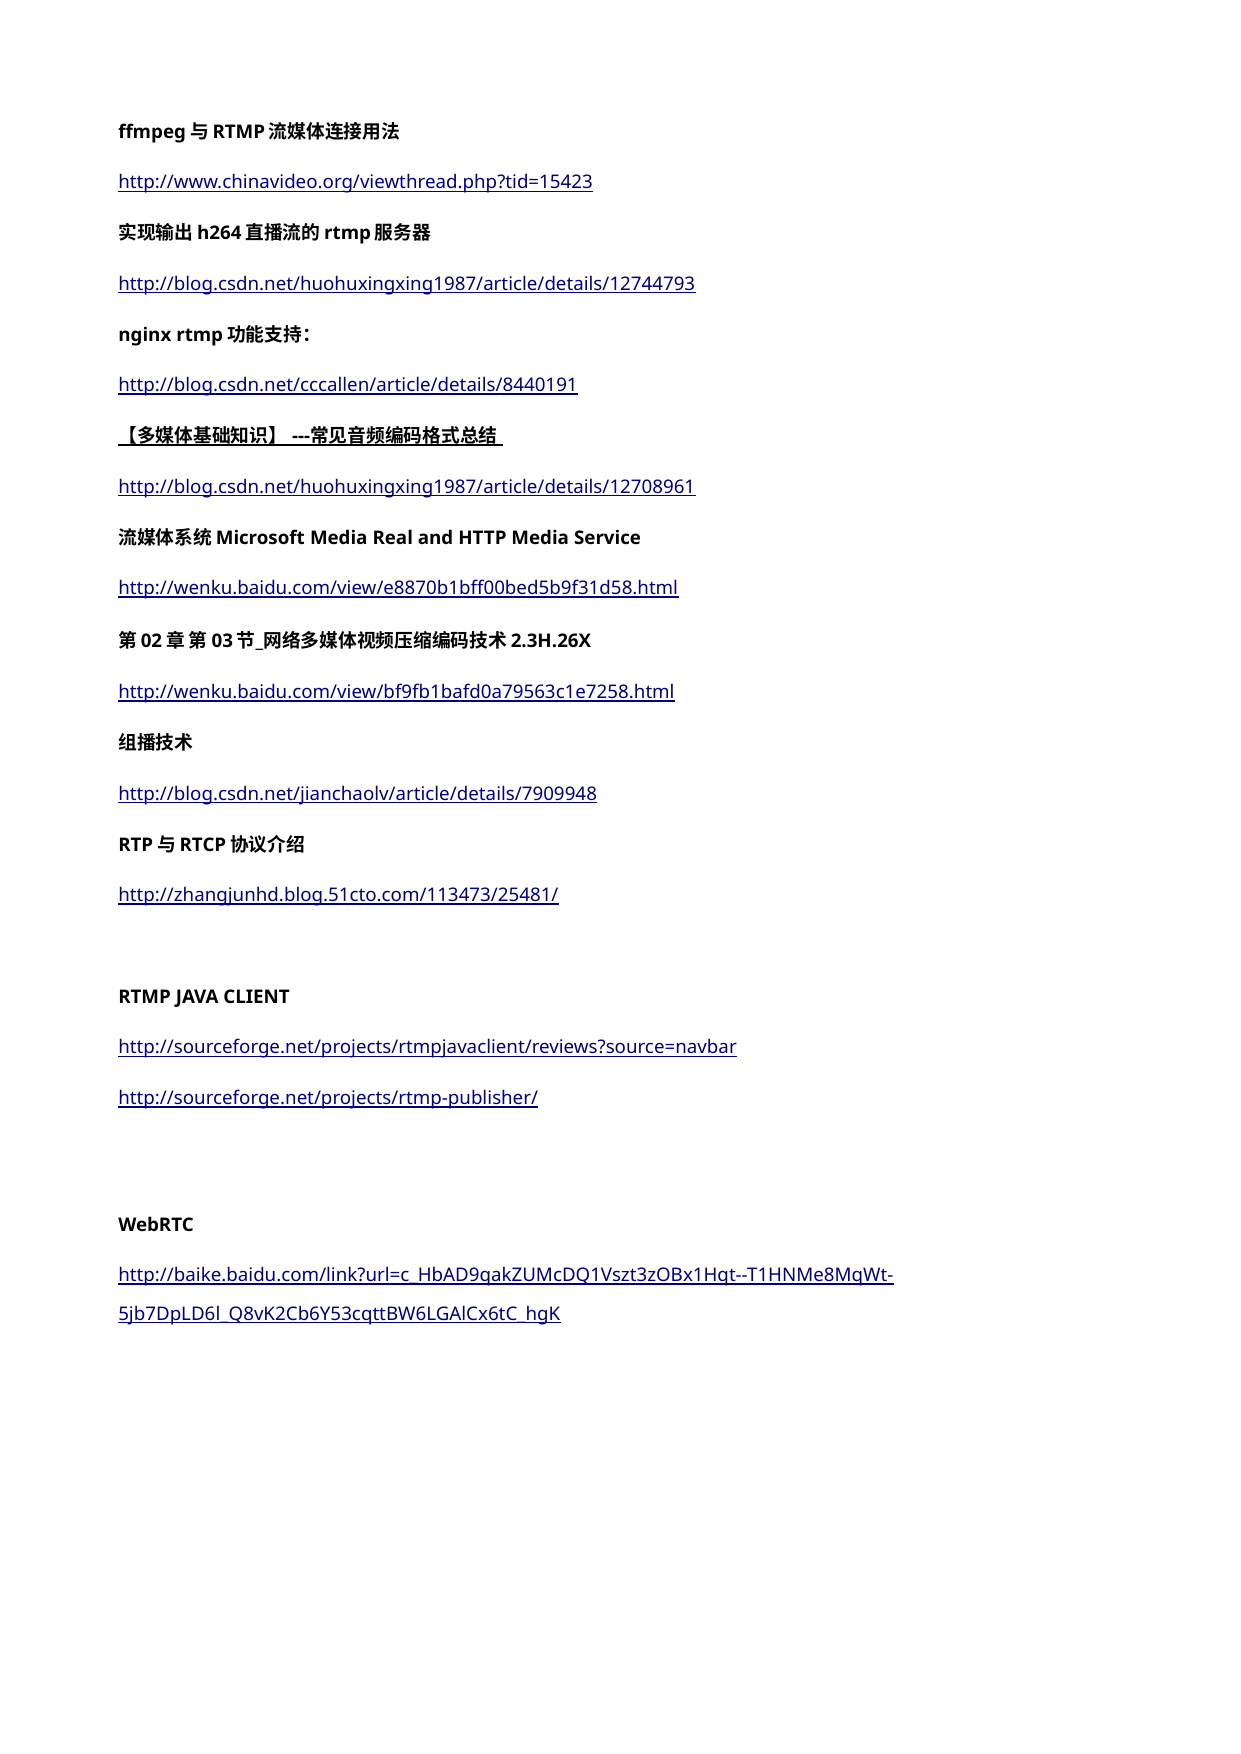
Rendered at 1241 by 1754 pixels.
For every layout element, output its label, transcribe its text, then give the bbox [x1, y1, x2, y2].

text http://www.chinavideo.org/viewthread.php?tid=15423 [118, 169, 1122, 194]
text 【多媒体基础知识】 ---常见音频编码格式总结 [118, 422, 1122, 448]
text http://blog.csdn.net/huohuxingxing1987/article/details/12744793 [118, 270, 1122, 296]
subtitle WebRTC [118, 1211, 1122, 1236]
text http://sourceforge.net/projects/rtmp-publisher/ [118, 1084, 1122, 1110]
text http://baike.baidu.com/link?url=c_HbAD9qakZUMcDQ1Vszt3zOBx1Hqt--T1HNMe8MqWt-5jb7DpLD6l_Q8vK2Cb6Y53cqttBW6LGAlCx6tC_hgK [118, 1262, 1122, 1325]
text ffmpeg与RTMP流媒体连接用法 [118, 118, 1122, 144]
text http://wenku.baidu.com/view/bf9fb1bafd0a79563c1e7258.html [118, 679, 1122, 704]
text 实现输出h264直播流的rtmp服务器 [118, 219, 1122, 245]
text http://sourceforge.net/projects/rtmpjavaclient/reviews?source=navbar [118, 1034, 1122, 1059]
text http://blog.csdn.net/huohuxingxing1987/article/details/12708961 [118, 473, 1122, 499]
text http://wenku.baidu.com/view/e8870b1bff00bed5b9f31d58.html [118, 575, 1122, 600]
text RTMP JAVA CLIENT [118, 983, 1122, 1008]
text 组播技术 [118, 729, 1122, 755]
text nginx rtmp功能支持： [118, 321, 1122, 347]
text 第02章 第03节_网络多媒体视频压缩编码技术2.3H.26X [118, 625, 1122, 653]
text RTP与RTCP协议介绍 [118, 831, 1122, 856]
text 流媒体系统Microsoft Media Real and HTTP Media Service [118, 524, 1122, 549]
text http://blog.csdn.net/cccallen/article/details/8440191 [118, 372, 1122, 397]
text http://zhangjunhd.blog.51cto.com/113473/25481/ [118, 882, 1122, 907]
text http://blog.csdn.net/jianchaolv/article/details/7909948 [118, 780, 1122, 806]
